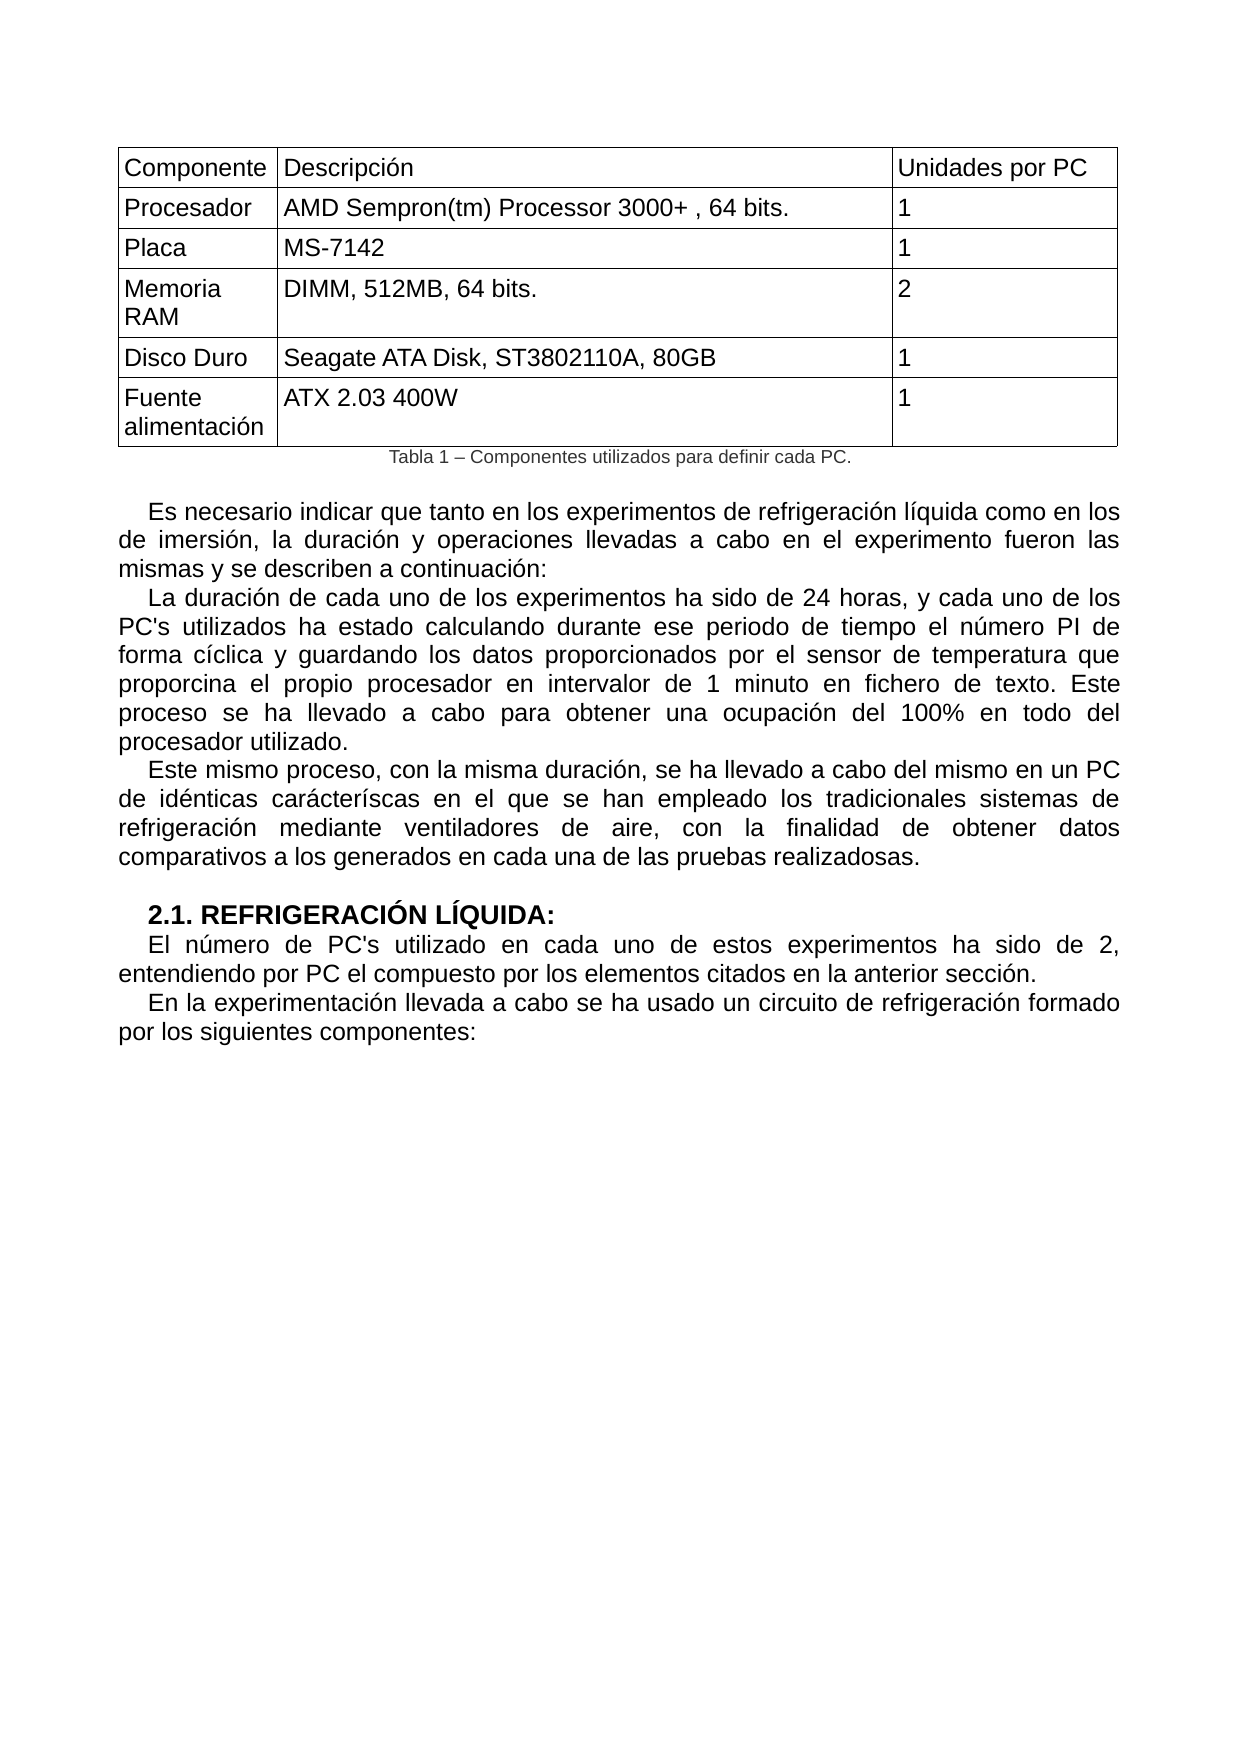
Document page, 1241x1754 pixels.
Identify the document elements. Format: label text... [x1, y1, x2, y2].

table_cell Disco Duro [119, 338, 277, 377]
table_cell Seagate ATA Disk, ST3802110A, 80GB [278, 338, 892, 377]
table_cell AMD Sempron(tm) Processor 3000+ , 64 bits. [278, 188, 892, 227]
table_cell Placa [119, 229, 277, 268]
table_cell Procesador [119, 188, 277, 227]
table_cell Memoria RAM [119, 269, 277, 337]
table_cell DIMM, 512MB, 64 bits. [278, 269, 892, 337]
text La duración de cada uno de los experimentos ha sido de 24 horas, y cada uno de los PC's utilizados ha estado calculando durante ese periodo de tiempo el número PI de forma cíclica y guardando los datos proporcionados por el sensor de temperatura que proporcina el propio procesador en intervalor de 1 minuto en fichero de texto. Este proceso se ha llevado a cabo para obtener una ocupación del 100% en todo del procesador utilizado. [118, 583, 1122, 755]
table_cell ATX 2.03 400W [278, 378, 892, 446]
table_cell 1 [893, 229, 1117, 268]
table_header Descripción [278, 148, 892, 187]
table_header Componente [119, 148, 277, 187]
table_cell 1 [893, 188, 1117, 227]
table_cell 1 [893, 338, 1117, 377]
text Este mismo proceso, con la misma duración, se ha llevado a cabo del mismo en un PC de idénticas carácteríscas en el que se han empleado los tradicionales sistemas de refrigeración mediante ventiladores de aire, con la finalidad de obtener datos comparativos a los generados en cada una de las pruebas realizadosas. [118, 755, 1122, 870]
table_header Unidades por PC [893, 148, 1117, 187]
table_cell 1 [893, 378, 1117, 446]
table_cell 2 [893, 269, 1117, 337]
text Tabla 1 – Componentes utilizados para definir cada PC. [118, 446, 1122, 468]
text En la experimentación llevada a cabo se ha usado un circuito de refrigeración formado por los siguientes componentes: [118, 988, 1122, 1045]
table_cell MS-7142 [278, 229, 892, 268]
table_cell Fuente alimentación [119, 378, 277, 446]
text Es necesario indicar que tanto en los experimentos de refrigeración líquida como en los de imersión, la duración y operaciones llevadas a cabo en el experimento fueron las mismas y se describen a continuación: [118, 497, 1122, 583]
text El número de PC's utilizado en cada uno de estos experimentos ha sido de 2, entendiendo por PC el compuesto por los elementos citados en la anterior sección. [118, 930, 1122, 988]
text 2.1. REFRIGERACIÓN LÍQUIDA: [118, 899, 1122, 930]
